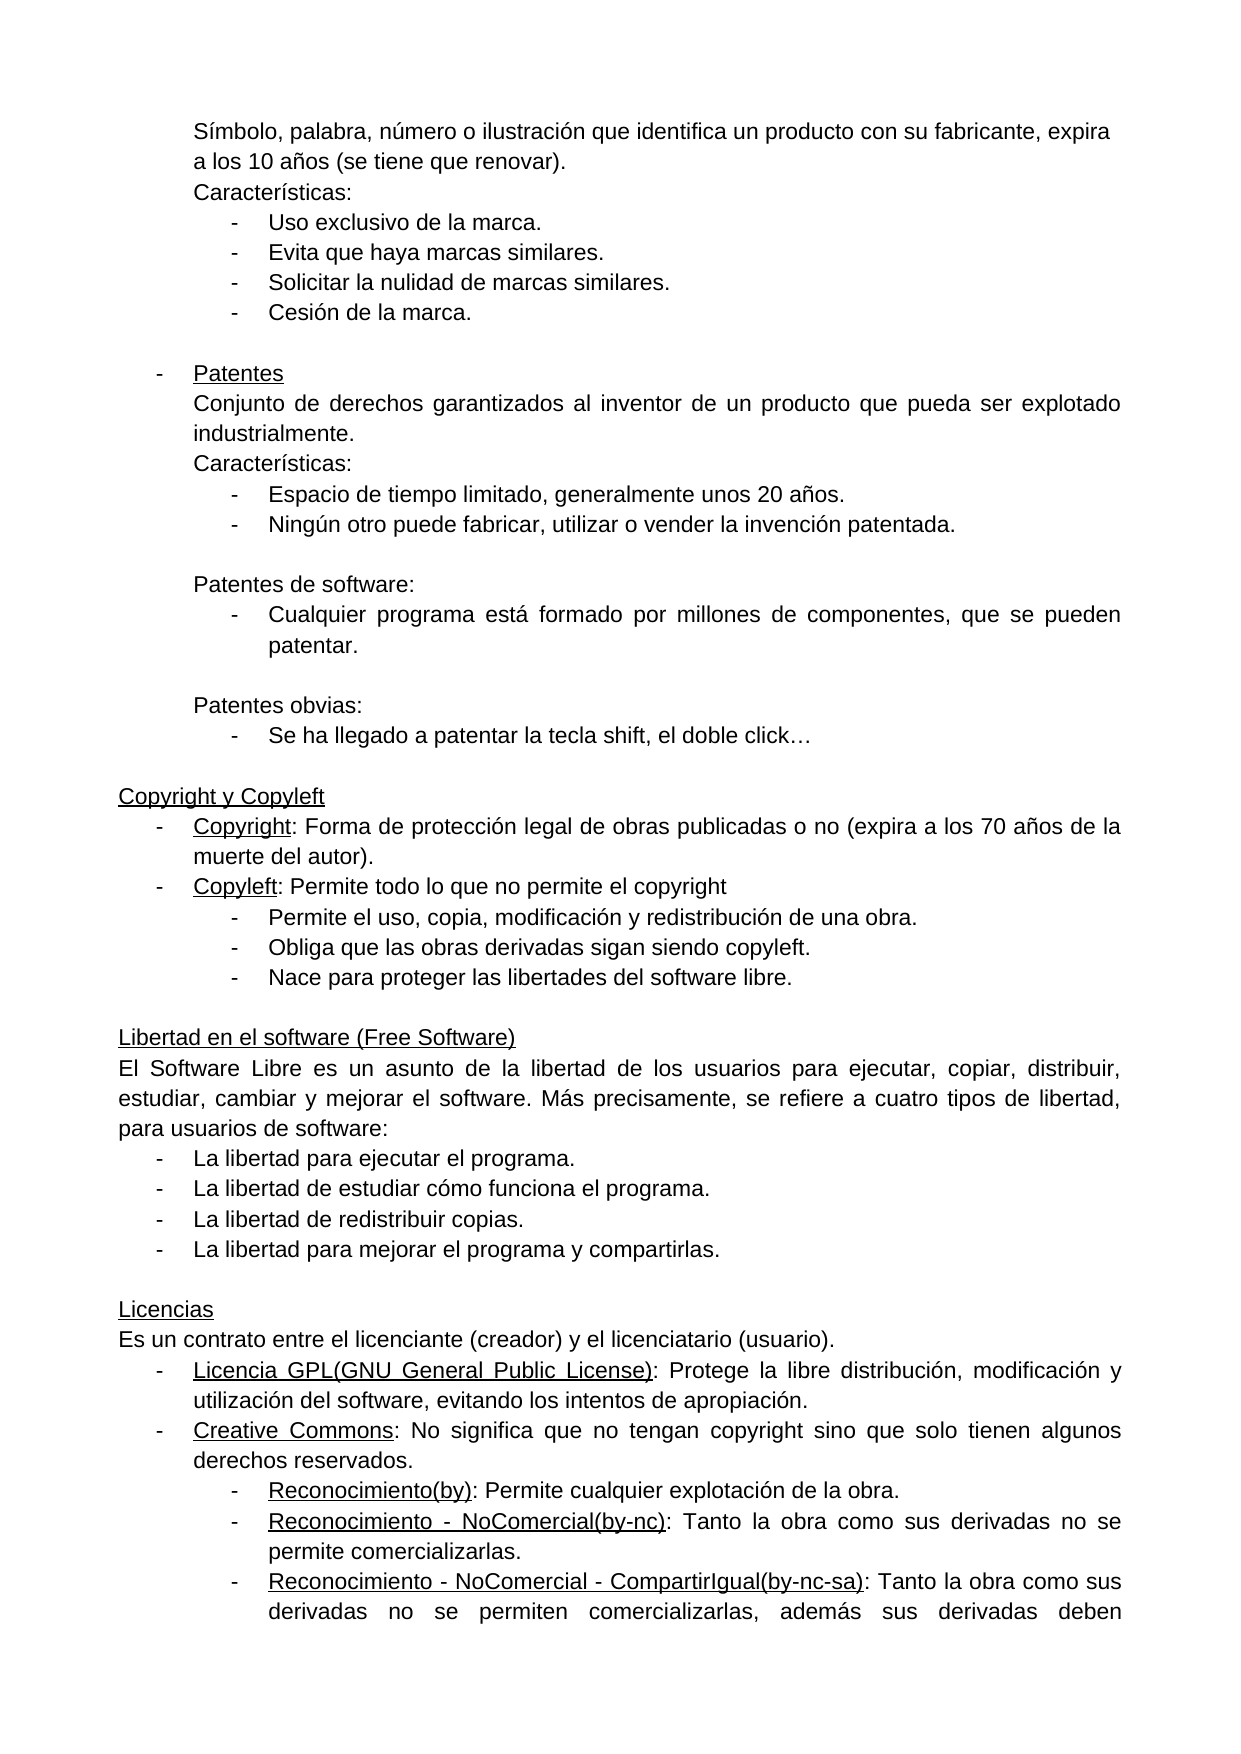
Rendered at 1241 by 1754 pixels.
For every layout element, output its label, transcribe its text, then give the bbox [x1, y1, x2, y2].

list Solicitar la nulidad de marcas similares. [231, 269, 1122, 295]
list Reconocimiento - NoComercial - CompartirIgual(by-nc-sa): Tanto la obra como sus derivadas no se permiten comercializarlas, además sus derivadas deben [231, 1568, 1122, 1624]
list Cesión de la marca. [231, 299, 1122, 326]
list Espacio de tiempo limitado, generalmente unos 20 años. [231, 481, 1122, 507]
list Obliga que las obras derivadas sigan siendo copyleft. [231, 934, 1122, 960]
list La libertad de estudiar cómo funciona el programa. [156, 1175, 1122, 1202]
list La libertad para mejorar el programa y compartirlas. [156, 1236, 1122, 1262]
text Copyright y Copyleft [118, 783, 1122, 809]
list Copyright: Forma de protección legal de obras publicadas o no (expira a los 70 años de la muerte del autor). [156, 813, 1122, 869]
list Evita que haya marcas similares. [231, 239, 1122, 265]
text Características: [193, 450, 1122, 477]
list La libertad para ejecutar el programa. [156, 1145, 1122, 1171]
list Permite el uso, copia, modificación y redistribución de una obra. [231, 903, 1122, 930]
list Ningún otro puede fabricar, utilizar o vender la invención patentada. [231, 511, 1122, 537]
text Patentes obvias: [118, 692, 1122, 718]
list Patentes [156, 360, 1122, 386]
list Uso exclusivo de la marca. [231, 209, 1122, 235]
text Patentes de software: [118, 571, 1122, 597]
text El Software Libre es un asunto de la libertad de los usuarios para ejecutar, copiar, distribuir, estudiar, cambiar y mejorar el software. Más precisamente, se refiere a cuatro tipos de libertad, para usuarios de software: [118, 1054, 1122, 1141]
text Características: [118, 178, 1122, 205]
list Reconocimiento - NoComercial(by-nc): Tanto la obra como sus derivadas no se permite comercializarlas. [231, 1508, 1122, 1564]
list Creative Commons: No significa que no tengan copyright sino que solo tienen algunos derechos reservados. [156, 1417, 1122, 1473]
text Es un contrato entre el licenciante (creador) y el licenciatario (usuario). [118, 1326, 1122, 1353]
list Licencia GPL(GNU General Public License): Protege la libre distribución, modificación y utilización del software, evitando los intentos de apropiación. [156, 1357, 1122, 1413]
text Símbolo, palabra, número o ilustración que identifica un producto con su fabricante, expira a los 10 años (se tiene que renovar). [193, 118, 1122, 174]
list Cualquier programa está formado por millones de componentes, que se pueden patentar. [231, 601, 1122, 658]
list Copyleft: Permite todo lo que no permite el copyright [156, 873, 1122, 899]
text Conjunto de derechos garantizados al inventor de un producto que pueda ser explotado industrialmente. [193, 390, 1122, 446]
text Libertad en el software (Free Software) [118, 1024, 1122, 1051]
text Licencias [118, 1296, 1122, 1322]
list La libertad de redistribuir copias. [156, 1206, 1122, 1232]
list Se ha llegado a patentar la tecla shift, el doble click… [231, 722, 1122, 748]
list Reconocimiento(by): Permite cualquier explotación de la obra. [231, 1477, 1122, 1504]
list Nace para proteger las libertades del software libre. [231, 964, 1122, 990]
